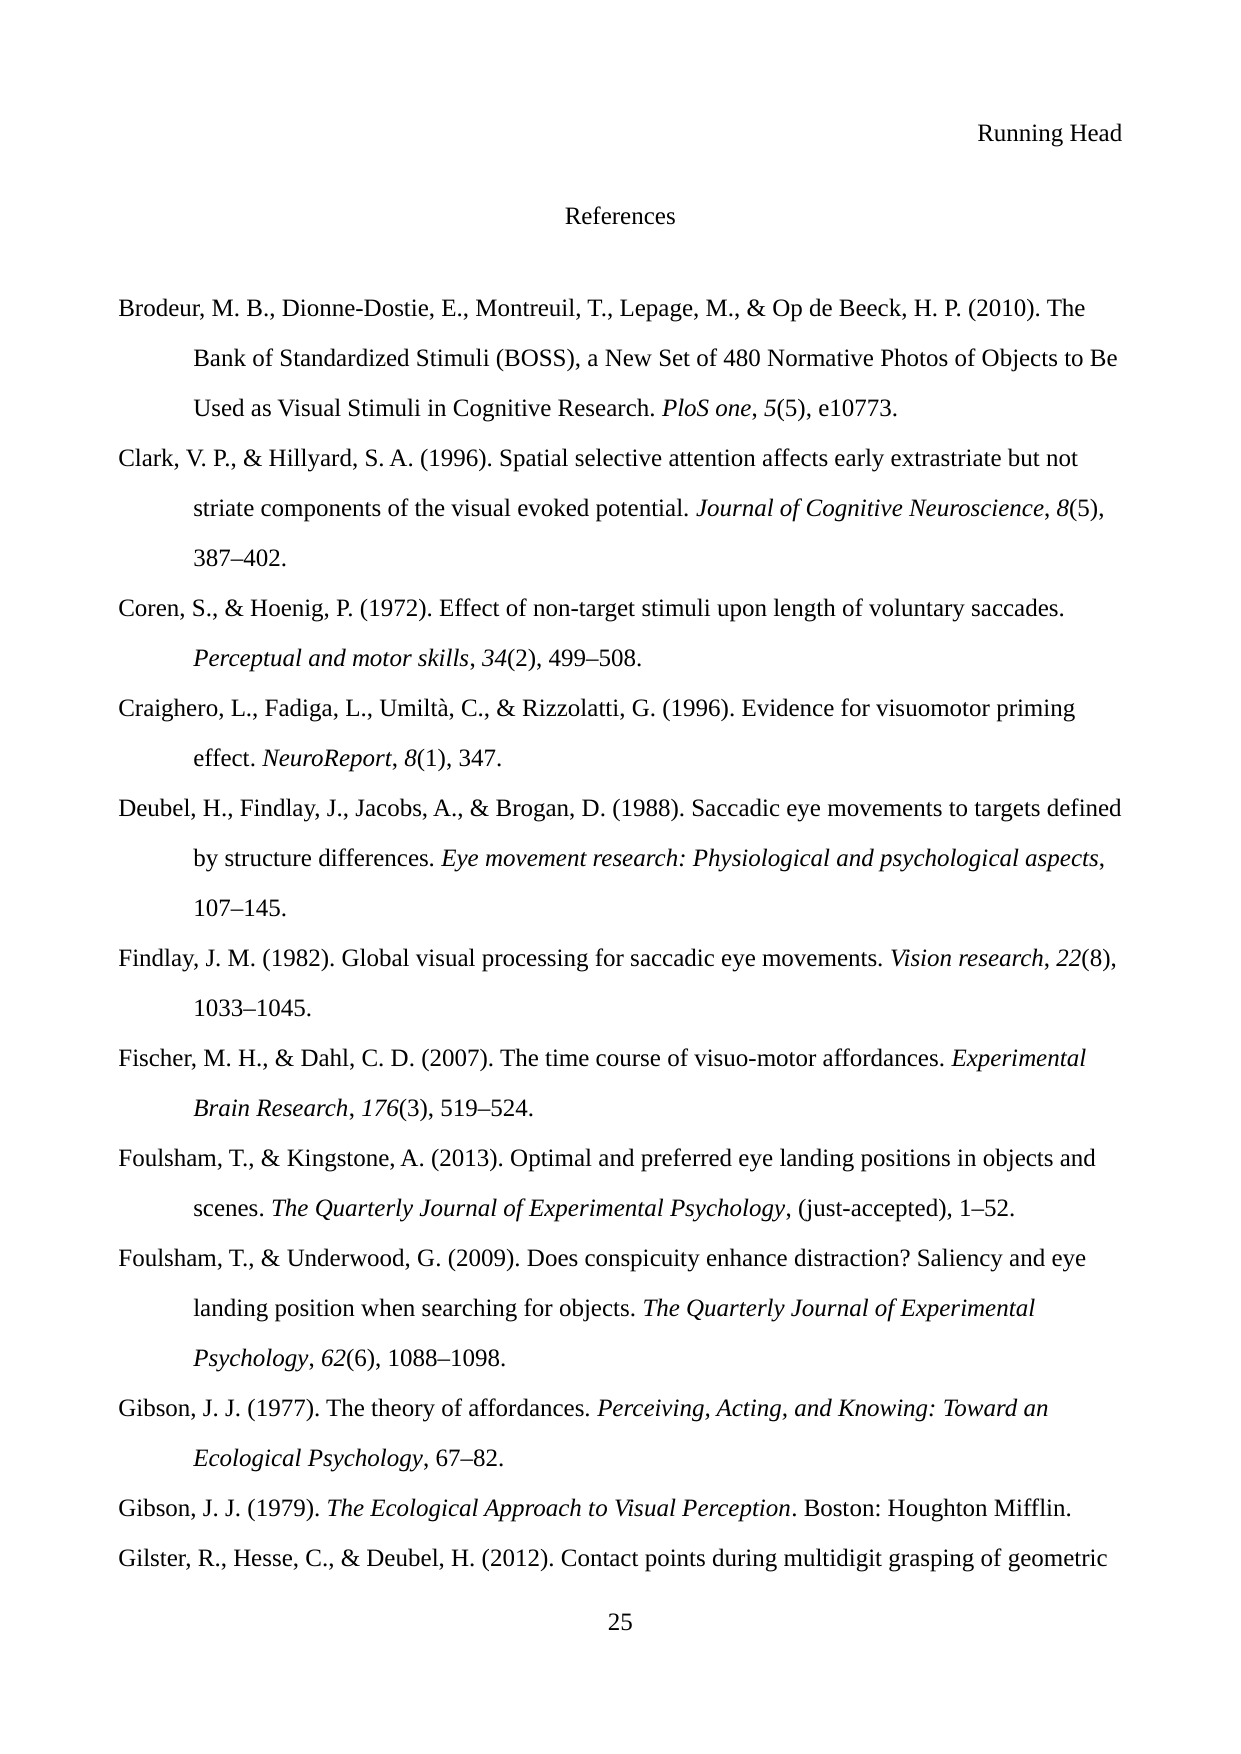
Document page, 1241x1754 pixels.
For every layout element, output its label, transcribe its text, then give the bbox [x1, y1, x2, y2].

subtitle References [118, 201, 1122, 230]
text Foulsham, T., & Kingstone, A. (2013). Optimal and preferred eye landing positions in objects and scenes. The Quarterly Journal of Experimental Psychology, (just-accepted), 1–52. [118, 1121, 1122, 1221]
text Clark, V. P., & Hillyard, S. A. (1996). Spatial selective attention affects early extrastriate but not striate components of the visual evoked potential. Journal of Cognitive Neuroscience, 8(5), 387–402. [118, 421, 1122, 571]
text Gibson, J. J. (1979). The Ecological Approach to Visual Perception. Boston: Houghton Mifflin. [118, 1471, 1122, 1521]
text Gilster, R., Hesse, C., & Deubel, H. (2012). Contact points during multidigit grasping of geometric [118, 1521, 1122, 1571]
text Deubel, H., Findlay, J., Jacobs, A., & Brogan, D. (1988). Saccadic eye movements to targets defined by structure differences. Eye movement research: Physiological and psychological aspects, 107–145. [118, 771, 1122, 921]
text Findlay, J. M. (1982). Global visual processing for saccadic eye movements. Vision research, 22(8), 1033–1045. [118, 921, 1122, 1021]
text Fischer, M. H., & Dahl, C. D. (2007). The time course of visuo-motor affordances. Experimental Brain Research, 176(3), 519–524. [118, 1021, 1122, 1121]
text Craighero, L., Fadiga, L., Umiltà, C., & Rizzolatti, G. (1996). Evidence for visuomotor priming effect. NeuroReport, 8(1), 347. [118, 671, 1122, 771]
text Foulsham, T., & Underwood, G. (2009). Does conspicuity enhance distraction? Saliency and eye landing position when searching for objects. The Quarterly Journal of Experimental Psychology, 62(6), 1088–1098. [118, 1221, 1122, 1371]
text Gibson, J. J. (1977). The theory of affordances. Perceiving, Acting, and Knowing: Toward an Ecological Psychology, 67–82. [118, 1371, 1122, 1471]
text Brodeur, M. B., Dionne-Dostie, E., Montreuil, T., Lepage, M., & Op de Beeck, H. P. (2010). The Bank of Standardized Stimuli (BOSS), a New Set of 480 Normative Photos of Objects to Be Used as Visual Stimuli in Cognitive Research. PloS one, 5(5), e10773. [118, 271, 1122, 421]
text Coren, S., & Hoenig, P. (1972). Effect of non-target stimuli upon length of voluntary saccades. Perceptual and motor skills, 34(2), 499–508. [118, 571, 1122, 671]
